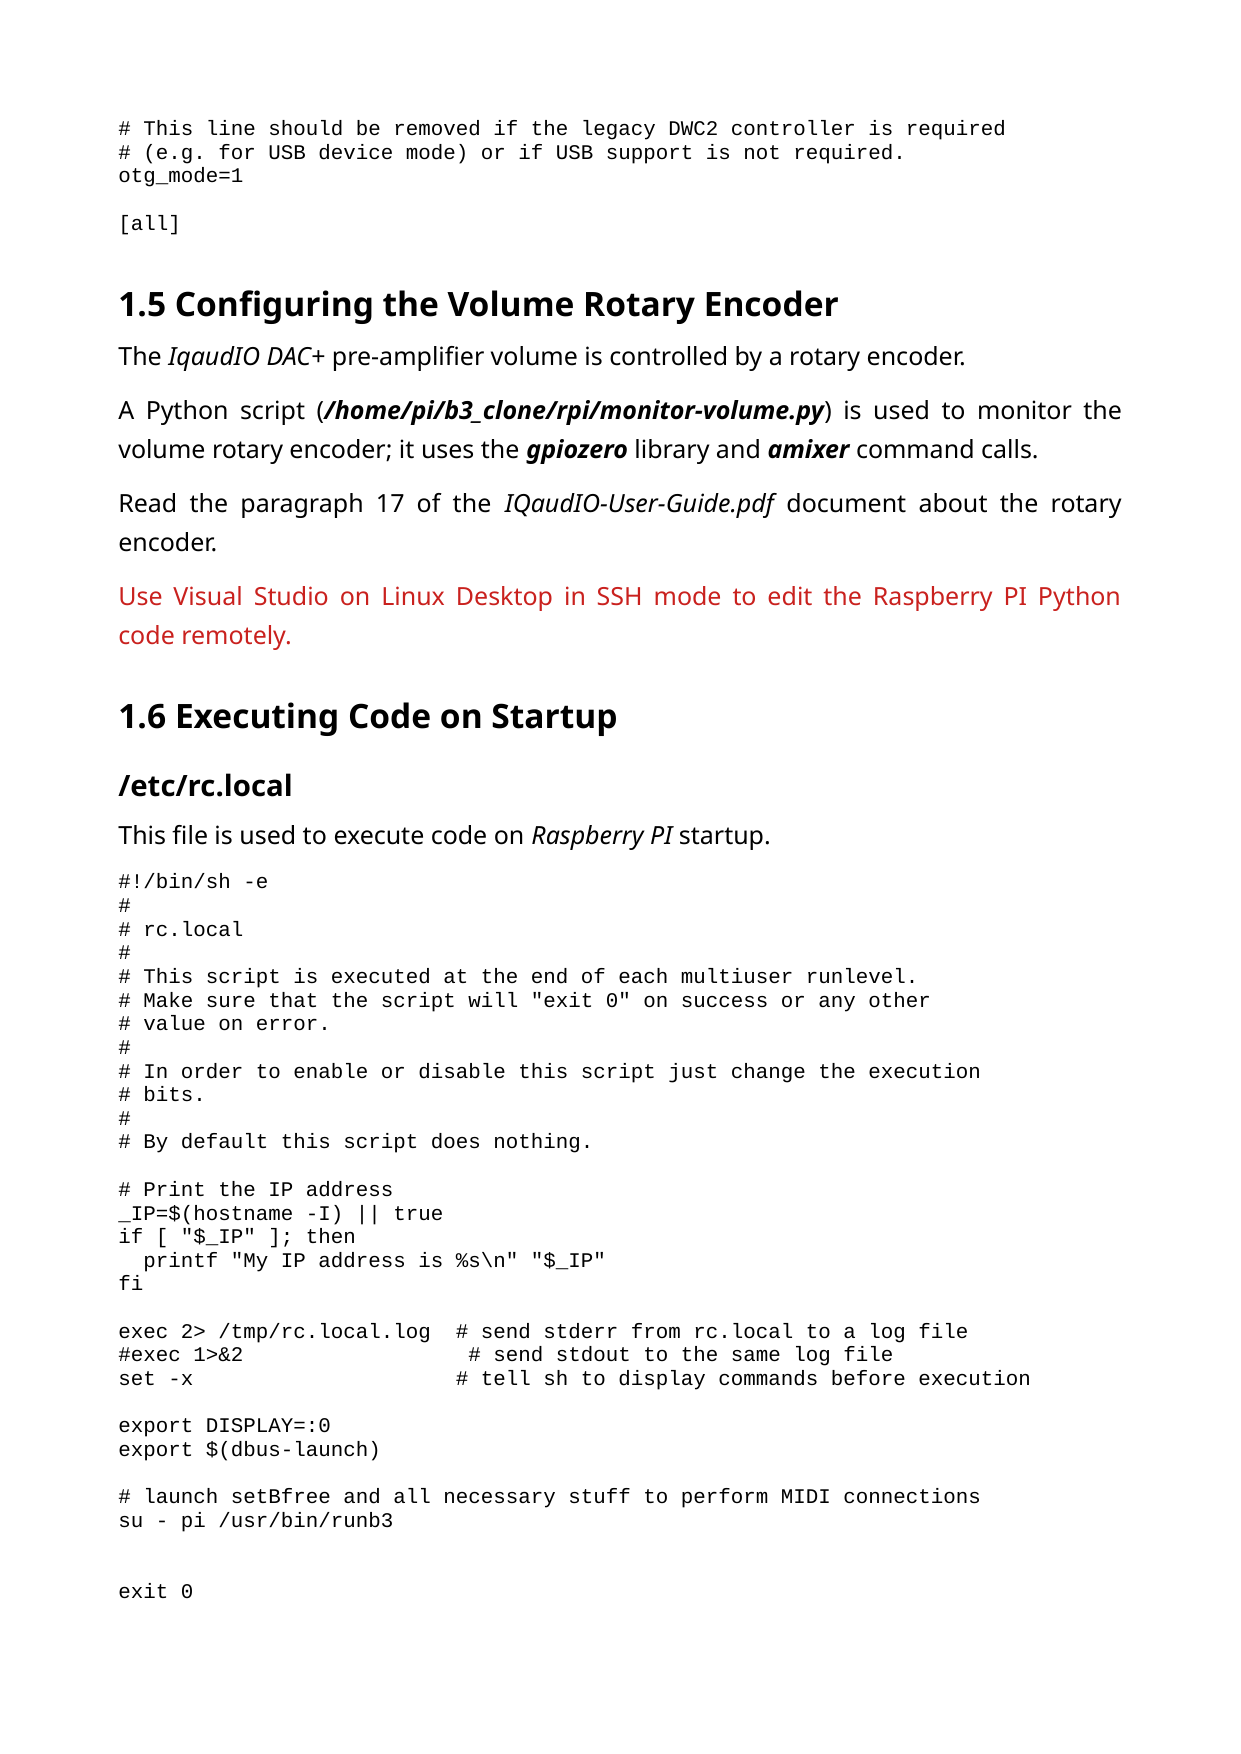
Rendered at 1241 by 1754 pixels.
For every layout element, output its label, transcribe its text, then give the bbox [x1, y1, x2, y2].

text exec 2> /tmp/rc.local.log # send stderr from rc.local to a log file [118, 1321, 1122, 1344]
text printf "My IP address is %s\n" "$_IP" [118, 1250, 1122, 1273]
text This file is used to execute code on Raspberry PI startup. [118, 818, 1122, 852]
text _IP=$(hostname -I) || true [118, 1202, 1122, 1226]
text exit 0 [118, 1581, 1122, 1604]
text # (e.g. for USB device mode) or if USB support is not required. [118, 142, 1122, 165]
text # Make sure that the script will "exit 0" on success or any other [118, 990, 1122, 1013]
text otg_mode=1 [118, 165, 1122, 189]
text if [ "$_IP" ]; then [118, 1226, 1122, 1250]
text set -x # tell sh to display commands before execution [118, 1368, 1122, 1392]
text #exec 1>&2 # send stdout to the same log file [118, 1344, 1122, 1368]
text #!/bin/sh -e [118, 871, 1122, 895]
text fi [118, 1273, 1122, 1297]
subtitle /etc/rc.local [118, 765, 1122, 805]
text # This script is executed at the end of each multiuser runlevel. [118, 966, 1122, 990]
text # This line should be removed if the legacy DWC2 controller is required [118, 118, 1122, 142]
subtitle 1.5 Configuring the Volume Rotary Encoder [118, 281, 1122, 327]
text [all] [118, 213, 1122, 236]
text # In order to enable or disable this script just change the execution [118, 1061, 1122, 1084]
text A Python script (/home/pi/b3_clone/rpi/monitor-volume.py) is used to monitor the volume rotary encoder; it uses the gpiozero library and amixer command calls. [118, 393, 1122, 466]
text The IqaudIO DAC+ pre-amplifier volume is controlled by a rotary encoder. [118, 339, 1122, 373]
text # rc.local [118, 919, 1122, 942]
text # [118, 1037, 1122, 1061]
text su - pi /usr/bin/runb3 [118, 1510, 1122, 1533]
text # bits. [118, 1084, 1122, 1108]
text # launch setBfree and all necessary stuff to perform MIDI connections [118, 1486, 1122, 1510]
text # By default this script does nothing. [118, 1132, 1122, 1155]
text export DISPLAY=:0 [118, 1415, 1122, 1439]
text export $(dbus-launch) [118, 1439, 1122, 1463]
text # Print the IP address [118, 1179, 1122, 1202]
text Use Visual Studio on Linux Desktop in SSH mode to edit the Raspberry PI Python code remotely. [118, 579, 1122, 652]
subtitle 1.6 Executing Code on Startup [118, 692, 1122, 738]
text # value on error. [118, 1013, 1122, 1037]
text Read the paragraph 17 of the IQaudIO-User-Guide.pdf document about the rotary encoder. [118, 486, 1122, 559]
text # [118, 895, 1122, 919]
text # [118, 1108, 1122, 1132]
text # [118, 942, 1122, 966]
